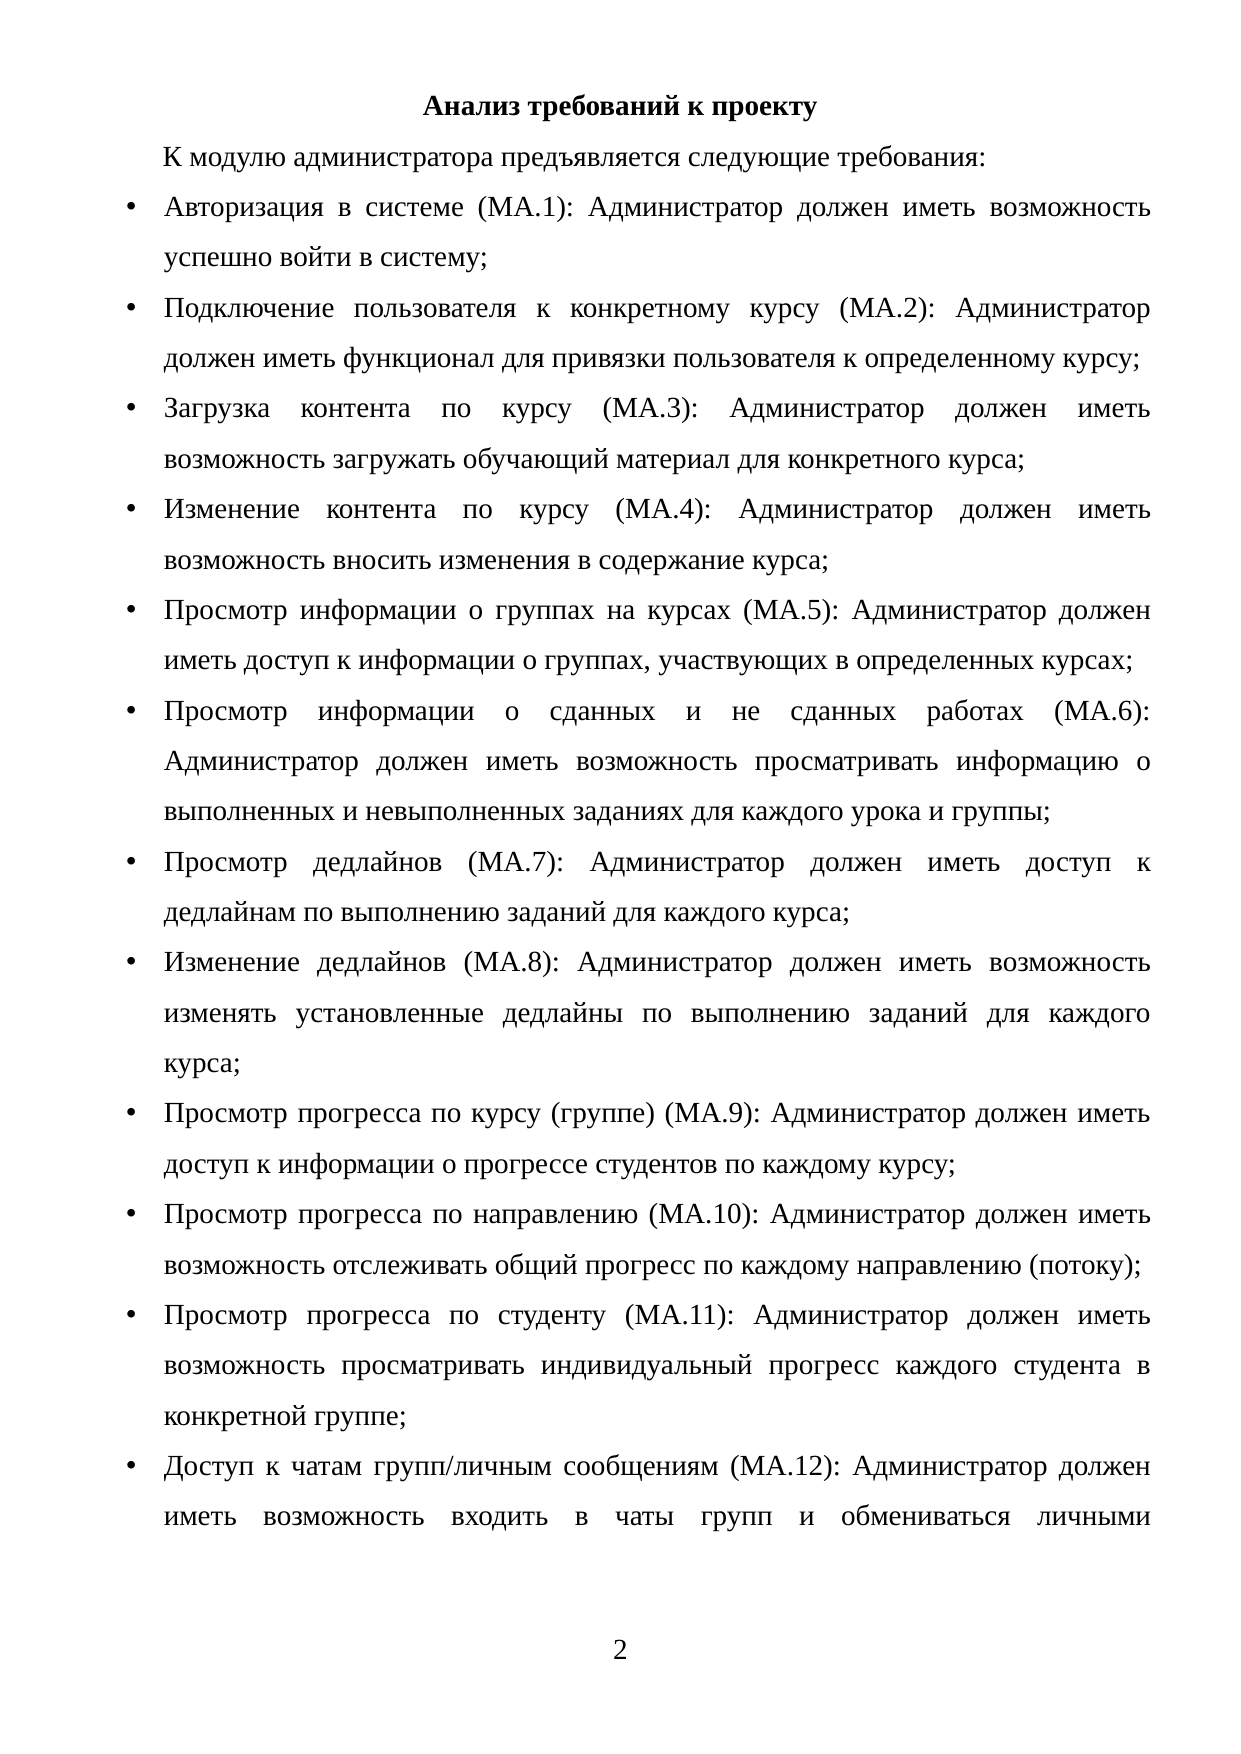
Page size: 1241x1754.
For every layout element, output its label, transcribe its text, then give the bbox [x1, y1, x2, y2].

list Просмотр прогресса по студенту (MA.11): Администратор должен иметь возможность просматривать индивидуальный прогресс каждого студента в конкретной группе; [126, 1297, 1152, 1431]
text К модулю администратора предъявляется следующие требования: [88, 139, 1152, 172]
list Изменение дедлайнов (MA.8): Администратор должен иметь возможность изменять установленные дедлайны по выполнению заданий для каждого курса; [126, 944, 1152, 1079]
subtitle Анализ требований к проекту [88, 88, 1152, 122]
list Просмотр информации о сданных и не сданных работах (MA.6): Администратор должен иметь возможность просматривать информацию о выполненных и невыполненных заданиях для каждого урока и группы; [126, 693, 1152, 827]
list Подключение пользователя к конкретному курсу (MA.2): Администратор должен иметь функционал для привязки пользователя к определенному курсу; [126, 290, 1152, 374]
list Просмотр информации о группах на курсах (MA.5): Администратор должен иметь доступ к информации о группах, участвующих в определенных курсах; [126, 592, 1152, 676]
list Авторизация в системе (MA.1): Администратор должен иметь возможность успешно войти в систему; [126, 189, 1152, 273]
list Загрузка контента по курсу (MA.3): Администратор должен иметь возможность загружать обучающий материал для конкретного курса; [126, 391, 1152, 474]
list Просмотр прогресса по курсу (группе) (MA.9): Администратор должен иметь доступ к информации о прогрессе студентов по каждому курсу; [126, 1096, 1152, 1179]
list Просмотр прогресса по направлению (MA.10): Администратор должен иметь возможность отслеживать общий прогресс по каждому направлению (потоку); [126, 1196, 1152, 1280]
list Просмотр дедлайнов (MA.7): Администратор должен иметь доступ к дедлайнам по выполнению заданий для каждого курса; [126, 844, 1152, 928]
list Изменение контента по курсу (MA.4): Администратор должен иметь возможность вносить изменения в содержание курса; [126, 491, 1152, 575]
list Доступ к чатам групп/личным сообщениям (MA.12): Администратор должен иметь возможность входить в чаты групп и обмениваться личными [126, 1448, 1152, 1532]
